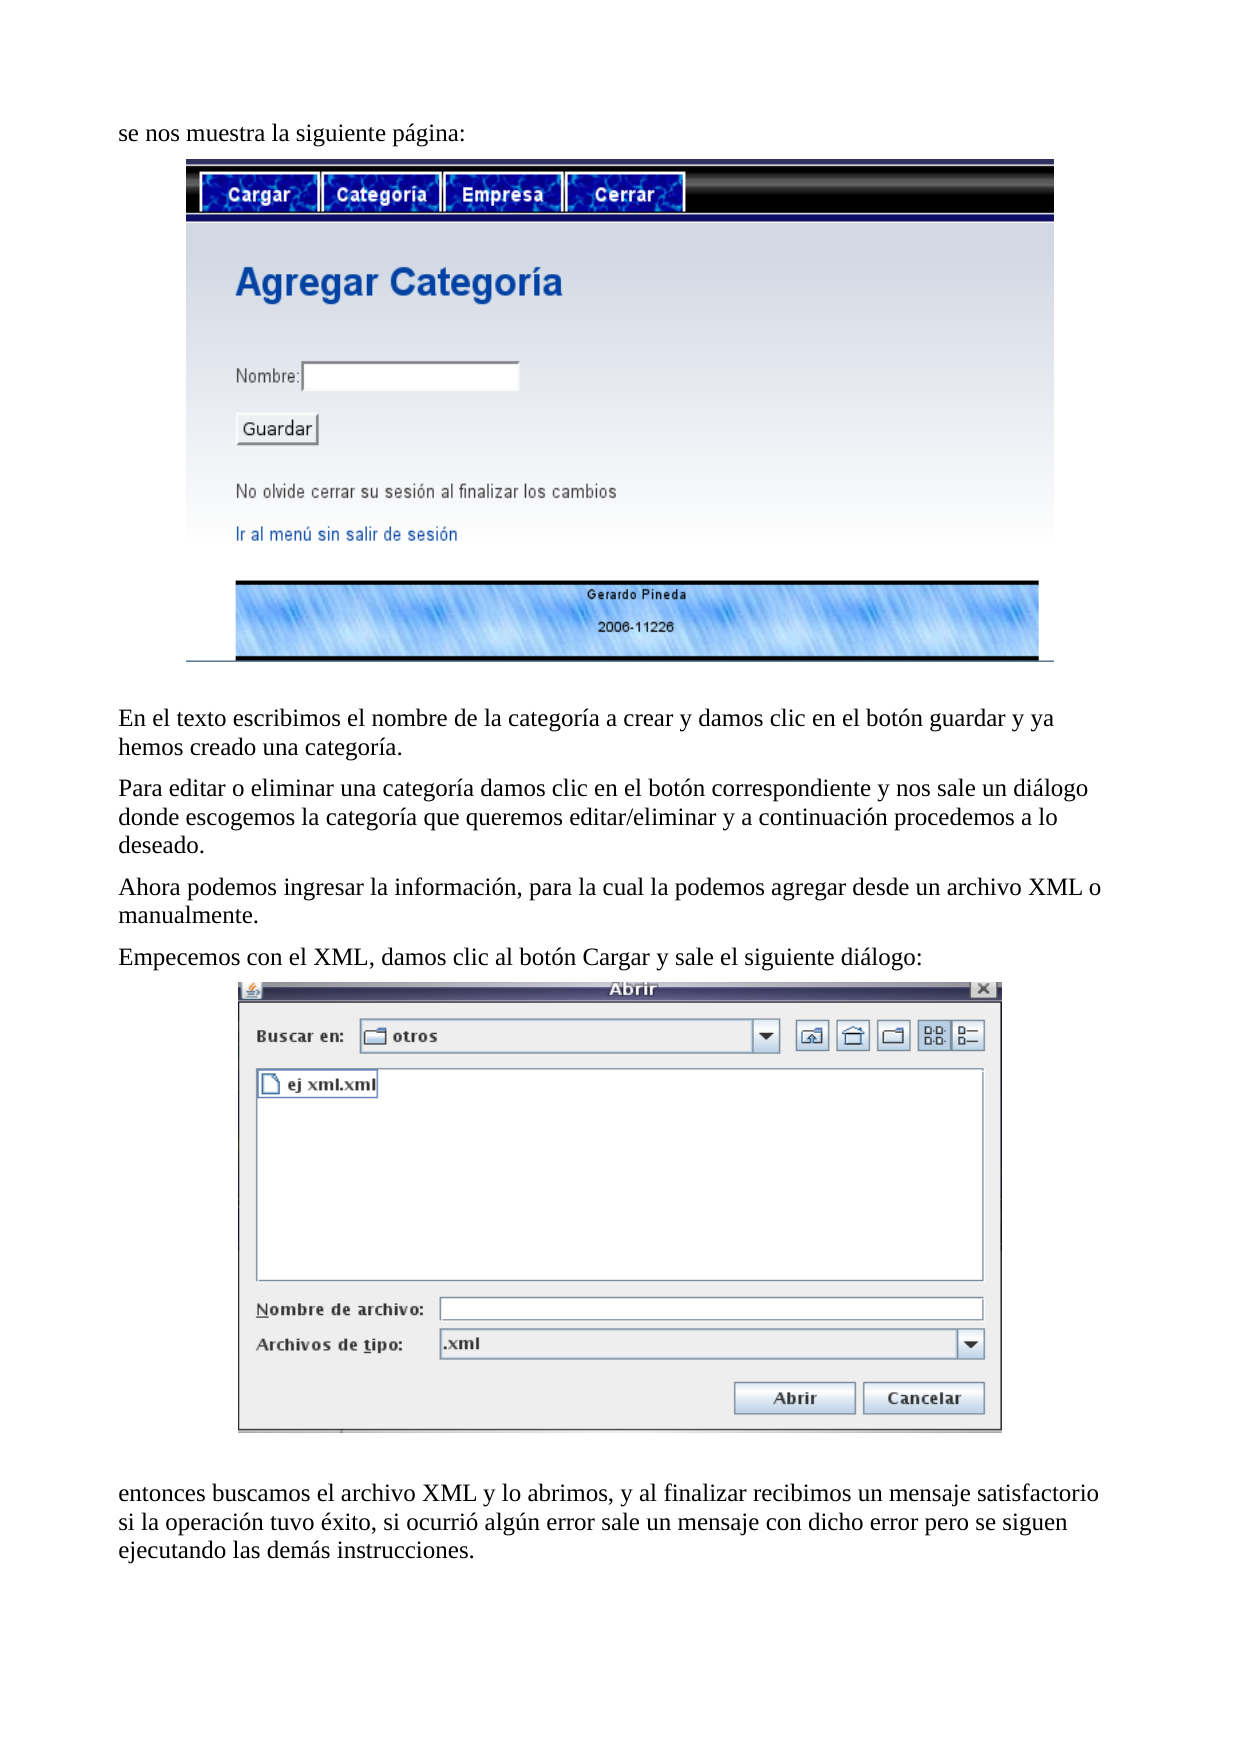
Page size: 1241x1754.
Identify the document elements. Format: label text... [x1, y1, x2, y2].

picture [238, 982, 1002, 1433]
picture [186, 159, 1054, 662]
text se nos muestra la siguiente página: [118, 118, 1122, 147]
text Para editar o eliminar una categoría damos clic en el botón correspondiente y nos sale un diálogo donde escogemos la categoría que queremos editar/eliminar y a continuación procedemos a lo deseado. [118, 773, 1122, 859]
text Empecemos con el XML, damos clic al botón Cargar y sale el siguiente diálogo: [118, 942, 1122, 970]
text Ahora podemos ingresar la información, para la cual la podemos agregar desde un archivo XML o manualmente. [118, 872, 1122, 929]
text entonces buscamos el archivo XML y lo abrimos, y al finalizar recibimos un mensaje satisfactorio si la operación tuvo éxito, si ocurrió algún error sale un mensaje con dicho error pero se siguen ejecutando las demás instrucciones. [118, 1478, 1122, 1564]
text En el texto escribimos el nombre de la categoría a crear y damos clic en el botón guardar y ya hemos creado una categoría. [118, 703, 1122, 760]
